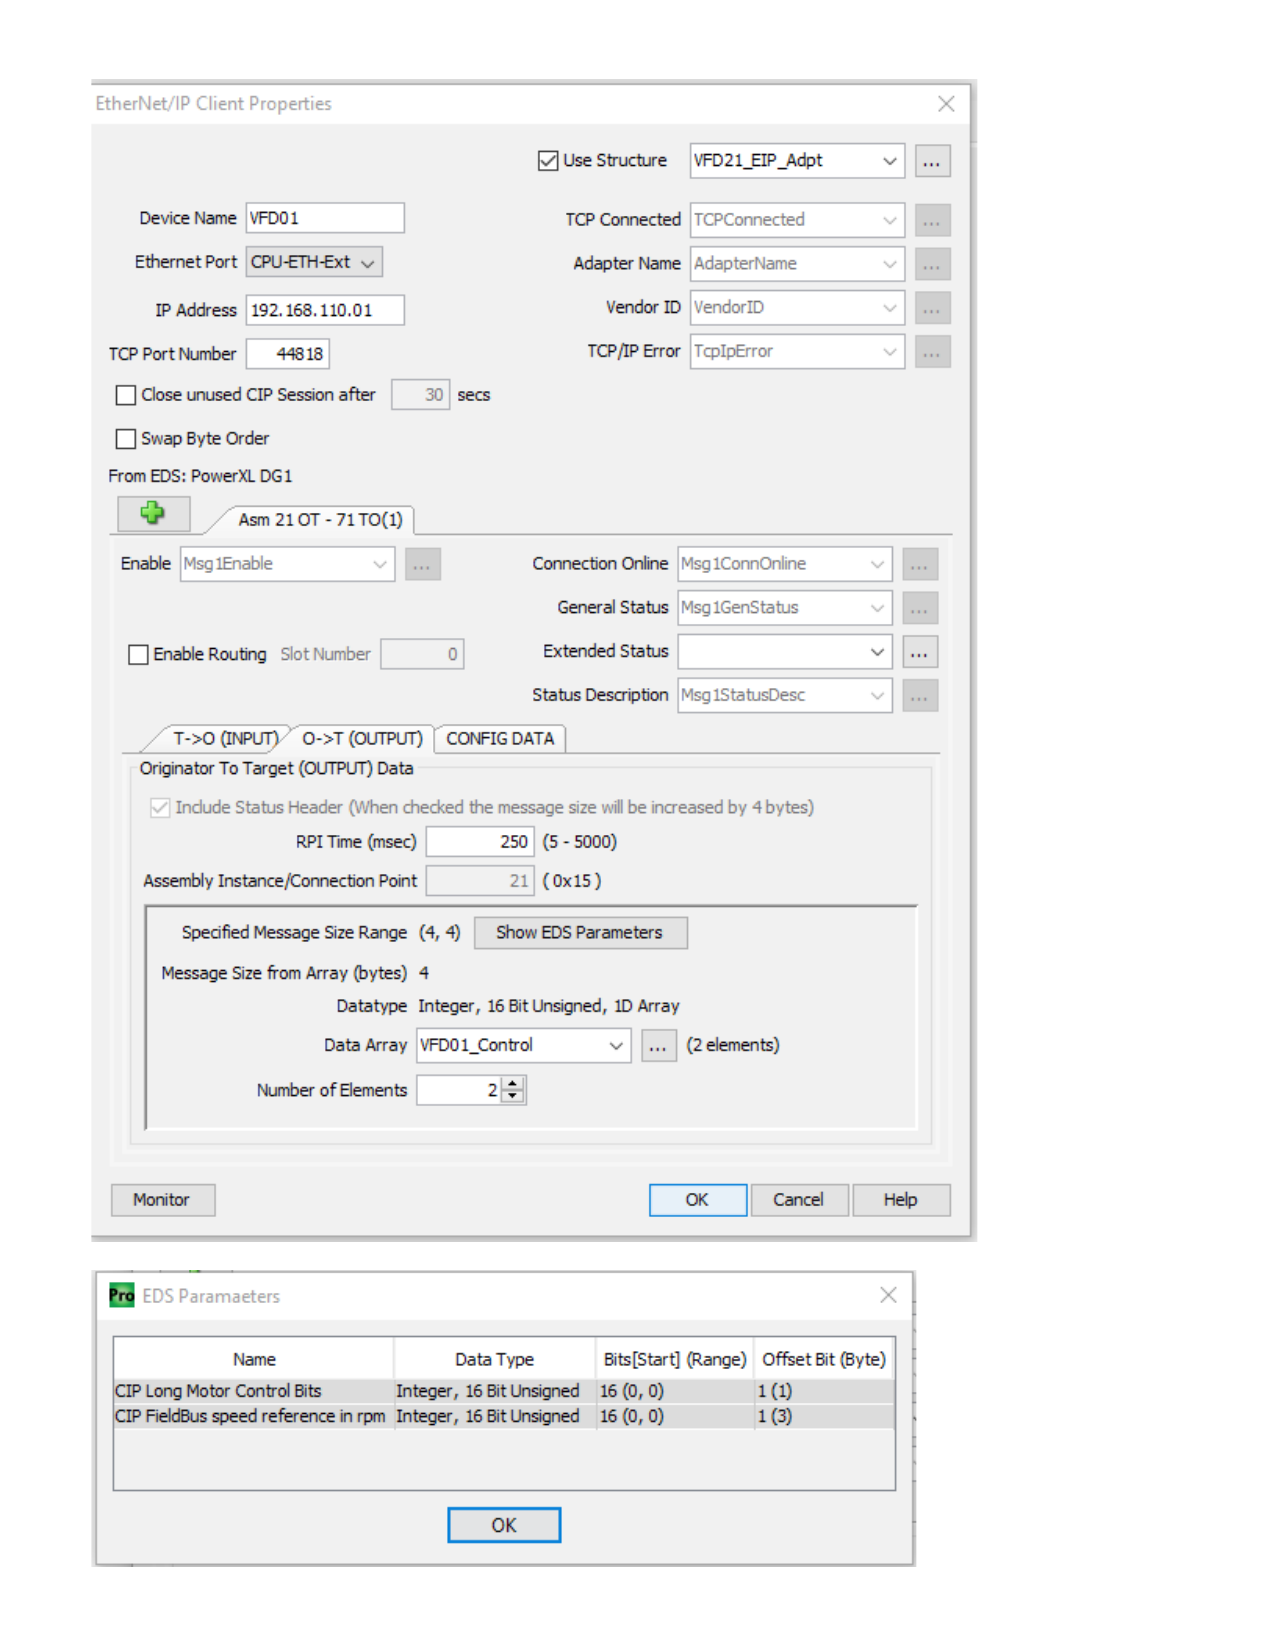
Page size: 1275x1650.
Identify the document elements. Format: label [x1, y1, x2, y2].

picture [91, 1270, 917, 1567]
picture [91, 79, 978, 1242]
